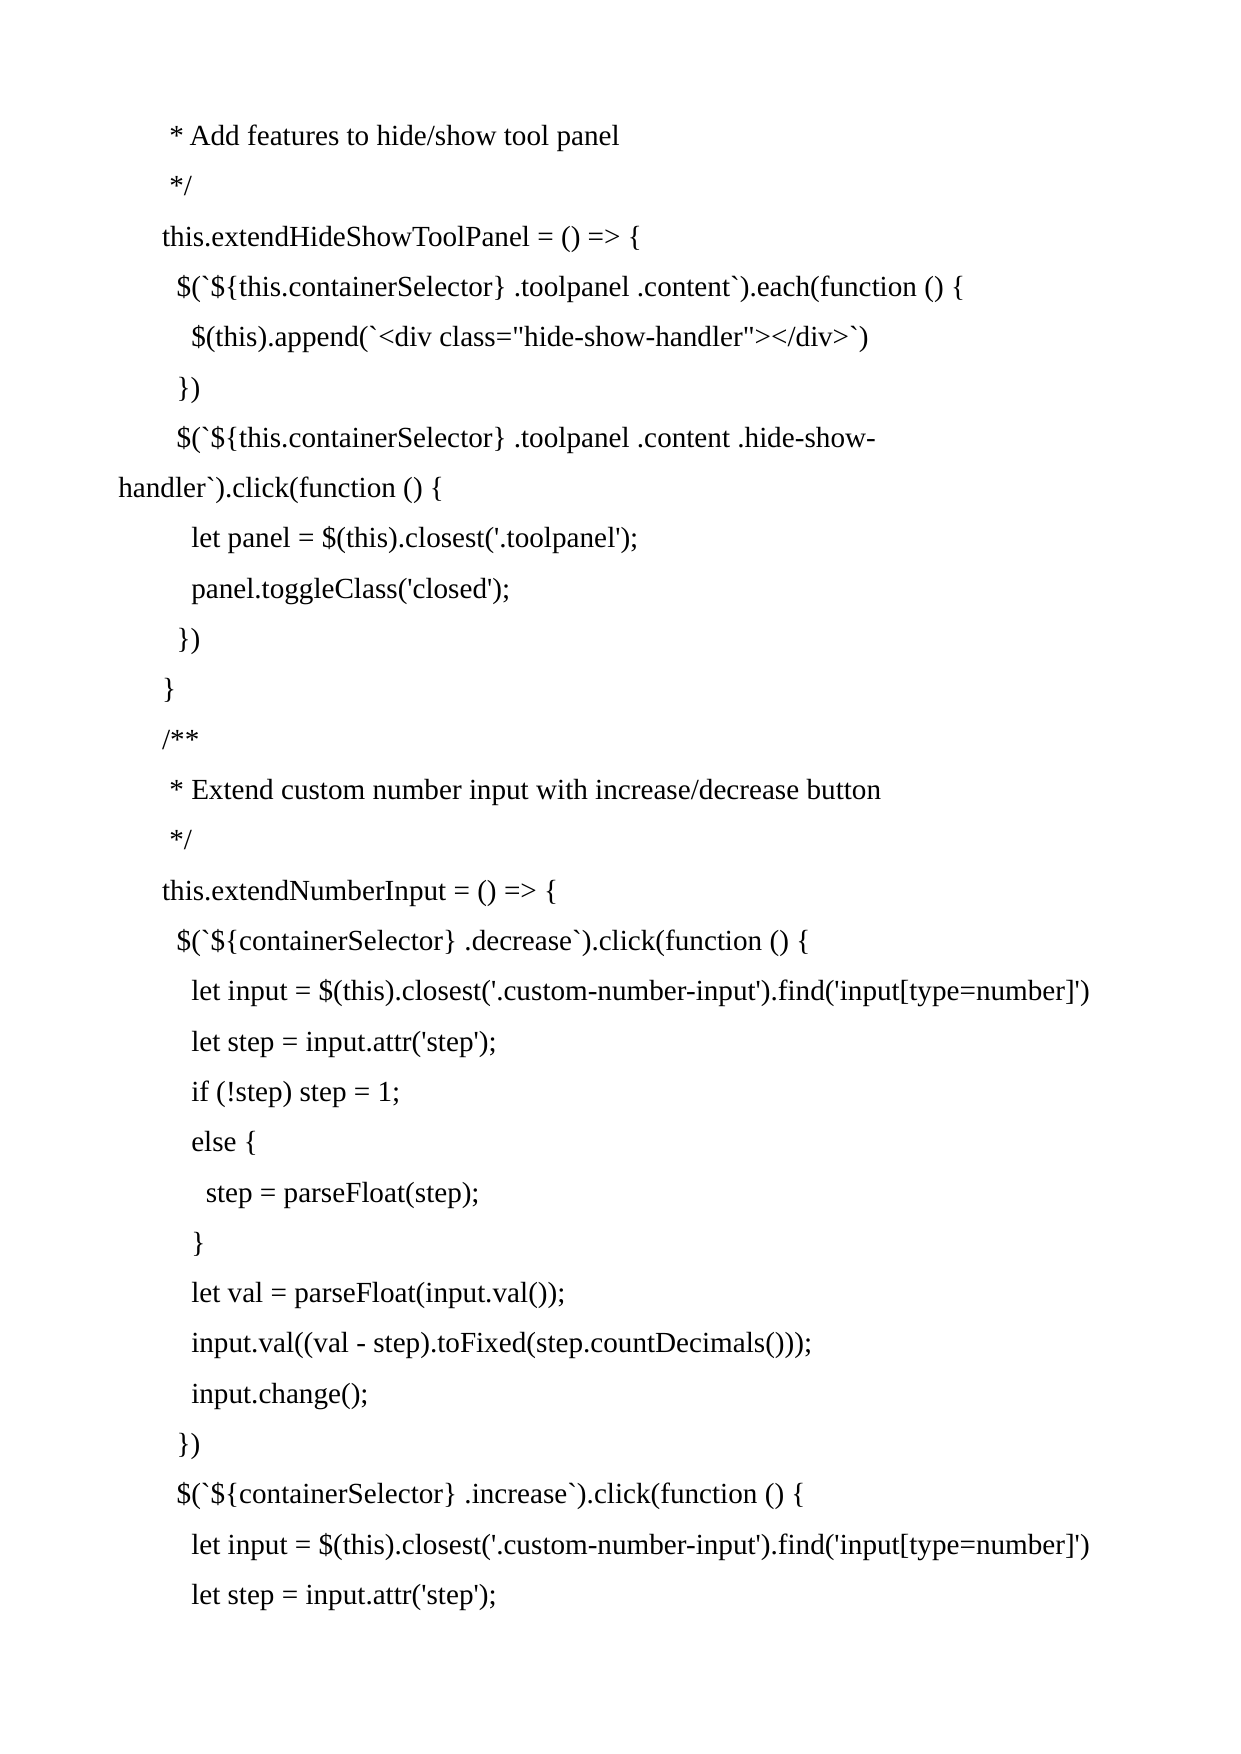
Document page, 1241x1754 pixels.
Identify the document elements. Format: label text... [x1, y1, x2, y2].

text }) [118, 1426, 1122, 1460]
text input.val((val - step).toFixed(step.countDecimals())); [118, 1326, 1122, 1359]
text * Add features to hide/show tool panel [118, 118, 1122, 152]
text $(`${containerSelector} .decrease`).click(function () { [118, 923, 1122, 957]
text } [118, 1225, 1122, 1258]
text } [118, 672, 1122, 705]
text let input = $(this).closest('.custom-number-input').find('input[type=number]') [118, 1527, 1122, 1560]
text * Extend custom number input with increase/decrease button [118, 772, 1122, 806]
text panel.toggleClass('closed'); [118, 571, 1122, 604]
text let step = input.attr('step'); [118, 1024, 1122, 1057]
text this.extendNumberInput = () => { [118, 873, 1122, 906]
text let val = parseFloat(input.val()); [118, 1275, 1122, 1309]
text this.extendHideShowToolPanel = () => { [118, 219, 1122, 252]
text input.change(); [118, 1376, 1122, 1409]
text if (!step) step = 1; [118, 1074, 1122, 1108]
text */ [118, 168, 1122, 202]
text $(`${this.containerSelector} .toolpanel .content .hide-show-handler`).click(function () { [118, 420, 1122, 504]
text }) [118, 621, 1122, 655]
text $(this).append(`<div class="hide-show-handler"></div>`) [118, 319, 1122, 353]
text let step = input.attr('step'); [118, 1577, 1122, 1611]
text $(`${this.containerSelector} .toolpanel .content`).each(function () { [118, 269, 1122, 303]
text else { [118, 1124, 1122, 1158]
text }) [118, 370, 1122, 403]
text step = parseFloat(step); [118, 1175, 1122, 1208]
text */ [118, 822, 1122, 856]
text $(`${containerSelector} .increase`).click(function () { [118, 1477, 1122, 1510]
text /** [118, 722, 1122, 755]
text let panel = $(this).closest('.toolpanel'); [118, 521, 1122, 554]
text let input = $(this).closest('.custom-number-input').find('input[type=number]') [118, 973, 1122, 1007]
